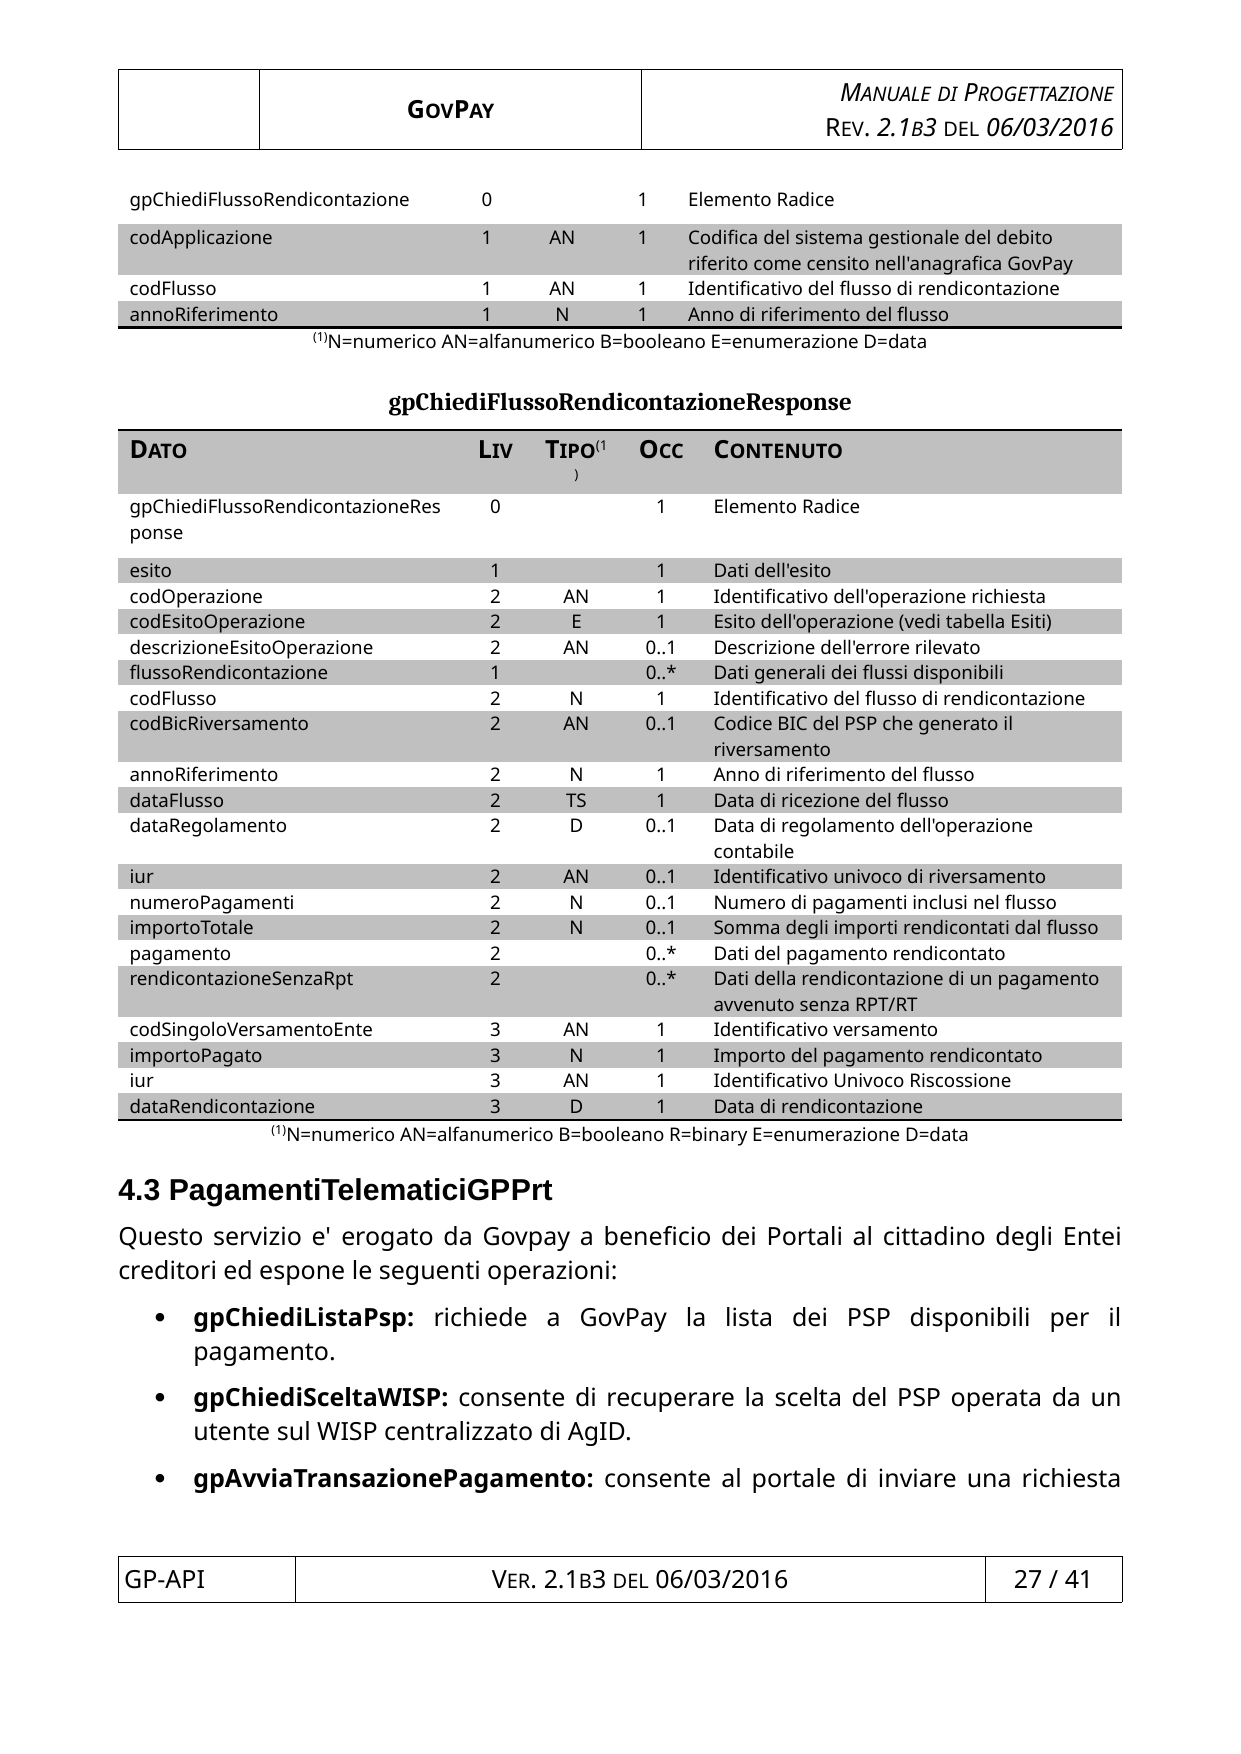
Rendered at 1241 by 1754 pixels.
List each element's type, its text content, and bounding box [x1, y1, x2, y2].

table_cell [532, 940, 620, 966]
table_cell importoPagato [118, 1042, 458, 1068]
table_cell 1 [620, 1042, 702, 1068]
table_cell 0..1 [620, 813, 702, 864]
table_cell Somma degli importi rendicontati dal flusso [702, 915, 1122, 940]
table_cell Numero di pagamenti inclusi nel flusso [702, 889, 1122, 915]
table_cell AN [532, 1017, 620, 1042]
table_cell dataRegolamento [118, 813, 458, 864]
table_cell 0..* [620, 660, 702, 685]
table_cell codOperazione [118, 583, 458, 608]
table_cell 1 [620, 1093, 702, 1119]
table_cell Identificativo univoco di riversamento [702, 864, 1122, 889]
table_cell N [532, 1042, 620, 1068]
table_cell dataRendicontazione [118, 1093, 458, 1119]
table_cell 2 [458, 813, 532, 864]
table_cell [515, 186, 609, 224]
table_cell pagamento [118, 940, 458, 966]
table_cell 1 [620, 762, 702, 787]
table_cell 1 [458, 558, 532, 583]
table_cell importoTotale [118, 915, 458, 940]
table_cell 2 [458, 634, 532, 659]
table_cell Data di ricezione del flusso [702, 787, 1122, 813]
table_cell 1 [620, 787, 702, 813]
table_cell iur [118, 1068, 458, 1093]
table_cell 2 [458, 940, 532, 966]
table_cell 3 [458, 1068, 532, 1093]
table_cell [532, 660, 620, 685]
table_cell 1 [458, 224, 515, 275]
table_cell Data di regolamento dell'operazione contabile [702, 813, 1122, 864]
table_cell codFlusso [118, 685, 458, 711]
table_cell 1 [620, 558, 702, 583]
table_cell codSingoloVersamentoEnte [118, 1017, 458, 1042]
table_cell AN [532, 711, 620, 762]
table_cell Esito dell'operazione (vedi tabella Esiti) [702, 609, 1122, 634]
table_cell descrizioneEsitoOperazione [118, 634, 458, 659]
table_cell E [532, 609, 620, 634]
text (1)N=numerico AN=alfanumerico B=booleano R=binary E=enumerazione D=data [118, 1121, 1122, 1146]
table_cell D [532, 813, 620, 864]
table_cell 1 [609, 301, 677, 326]
table_cell gpChiediFlussoRendicontazione [118, 186, 458, 224]
table_cell TS [532, 787, 620, 813]
table_cell 0..1 [620, 864, 702, 889]
table_cell Codifica del sistema gestionale del debito riferito come censito nell'anagrafica GovPay [677, 224, 1122, 275]
list gpChiediListaPsp: richiede a GovPay la lista dei PSP disponibili per il pagamento. [156, 1299, 1122, 1367]
table_cell [532, 558, 620, 583]
table_cell Dati generali dei flussi disponibili [702, 660, 1122, 685]
table_cell Anno di riferimento del flusso [677, 301, 1122, 326]
table_cell D [532, 1093, 620, 1119]
table_cell flussoRendicontazione [118, 660, 458, 685]
table_cell annoRiferimento [118, 301, 458, 326]
table_cell Tipo(1) [532, 431, 620, 494]
table_cell 2 [458, 609, 532, 634]
table_cell N [532, 915, 620, 940]
table_cell annoRiferimento [118, 762, 458, 787]
table_cell 1 [620, 685, 702, 711]
table_cell numeroPagamenti [118, 889, 458, 915]
table_cell AN [532, 634, 620, 659]
subtitle PagamentiTelematiciGPPrt [118, 1171, 1122, 1206]
table_cell rendicontazioneSenzaRpt [118, 966, 458, 1017]
table_cell N [532, 762, 620, 787]
table_cell N [532, 685, 620, 711]
table_cell Identificativo del flusso di rendicontazione [677, 275, 1122, 301]
table_cell gpChiediFlussoRendicontazioneResponse [118, 494, 458, 557]
table_cell 2 [458, 915, 532, 940]
table_cell AN [532, 583, 620, 608]
table_cell 3 [458, 1017, 532, 1042]
table_cell 1 [620, 583, 702, 608]
table_cell 0..1 [620, 889, 702, 915]
table_cell 2 [458, 685, 532, 711]
table_cell AN [515, 224, 609, 275]
table_cell 1 [609, 275, 677, 301]
table_cell Dati dell'esito [702, 558, 1122, 583]
table_cell 1 [609, 186, 677, 224]
table_cell AN [532, 1068, 620, 1093]
table_cell codBicRiversamento [118, 711, 458, 762]
table_cell 2 [458, 864, 532, 889]
table_cell 0..* [620, 966, 702, 1017]
table_cell N [532, 889, 620, 915]
table_cell AN [532, 864, 620, 889]
table_cell 2 [458, 966, 532, 1017]
table_header gpChiediFlussoRendicontazioneResponse [118, 388, 1122, 429]
table_cell 0 [458, 494, 532, 557]
table_cell Importo del pagamento rendicontato [702, 1042, 1122, 1068]
table_cell 0 [458, 186, 515, 224]
table_cell 0..1 [620, 711, 702, 762]
list gpChiediSceltaWISP: consente di recuperare la scelta del PSP operata da un utente sul WISP centralizzato di AgID. [156, 1380, 1122, 1448]
table_cell codApplicazione [118, 224, 458, 275]
table_cell 1 [620, 494, 702, 557]
table_cell Codice BIC del PSP che generato il riversamento [702, 711, 1122, 762]
table_cell 2 [458, 583, 532, 608]
table_cell 2 [458, 762, 532, 787]
table_cell esito [118, 558, 458, 583]
table_cell 3 [458, 1093, 532, 1119]
table_cell Identificativo del flusso di rendicontazione [702, 685, 1122, 711]
table_cell 2 [458, 889, 532, 915]
table_cell [532, 494, 620, 557]
table_cell N [515, 301, 609, 326]
table_cell 1 [620, 1068, 702, 1093]
table_cell 2 [458, 787, 532, 813]
table_cell dataFlusso [118, 787, 458, 813]
table_cell [532, 966, 620, 1017]
table_cell Occ [620, 431, 702, 494]
table_cell Dati del pagamento rendicontato [702, 940, 1122, 966]
table_cell 2 [458, 711, 532, 762]
table_cell codEsitoOperazione [118, 609, 458, 634]
table_cell 1 [458, 301, 515, 326]
table_cell codFlusso [118, 275, 458, 301]
table_cell Liv [458, 431, 532, 494]
table_cell 1 [620, 609, 702, 634]
list gpAvviaTransazionePagamento: consente al portale di inviare una richiesta [156, 1461, 1122, 1495]
table_cell 1 [620, 1017, 702, 1042]
table_cell iur [118, 864, 458, 889]
table_cell 1 [609, 224, 677, 275]
table_cell 0..1 [620, 634, 702, 659]
table_cell AN [515, 275, 609, 301]
table_cell Dato [118, 431, 458, 494]
table_cell Dati della rendicontazione di un pagamento avvenuto senza RPT/RT [702, 966, 1122, 1017]
text Questo servizio e' erogato da Govpay a beneficio dei Portali al cittadino degli Entei creditori ed espone le seguenti operazioni: [118, 1219, 1122, 1287]
table_cell Contenuto [702, 431, 1122, 494]
table_cell Descrizione dell'errore rilevato [702, 634, 1122, 659]
table_cell Identificativo Univoco Riscossione [702, 1068, 1122, 1093]
table_cell Identificativo versamento [702, 1017, 1122, 1042]
table_cell Elemento Radice [702, 494, 1122, 557]
table_cell Identificativo dell'operazione richiesta [702, 583, 1122, 608]
table_cell 3 [458, 1042, 532, 1068]
table_cell 1 [458, 275, 515, 301]
table_cell 0..1 [620, 915, 702, 940]
table_cell 0..* [620, 940, 702, 966]
table_cell Anno di riferimento del flusso [702, 762, 1122, 787]
table_cell Elemento Radice [677, 186, 1122, 224]
text (1)N=numerico AN=alfanumerico B=booleano E=enumerazione D=data [118, 329, 1122, 354]
table_cell Data di rendicontazione [702, 1093, 1122, 1119]
table_cell 1 [458, 660, 532, 685]
